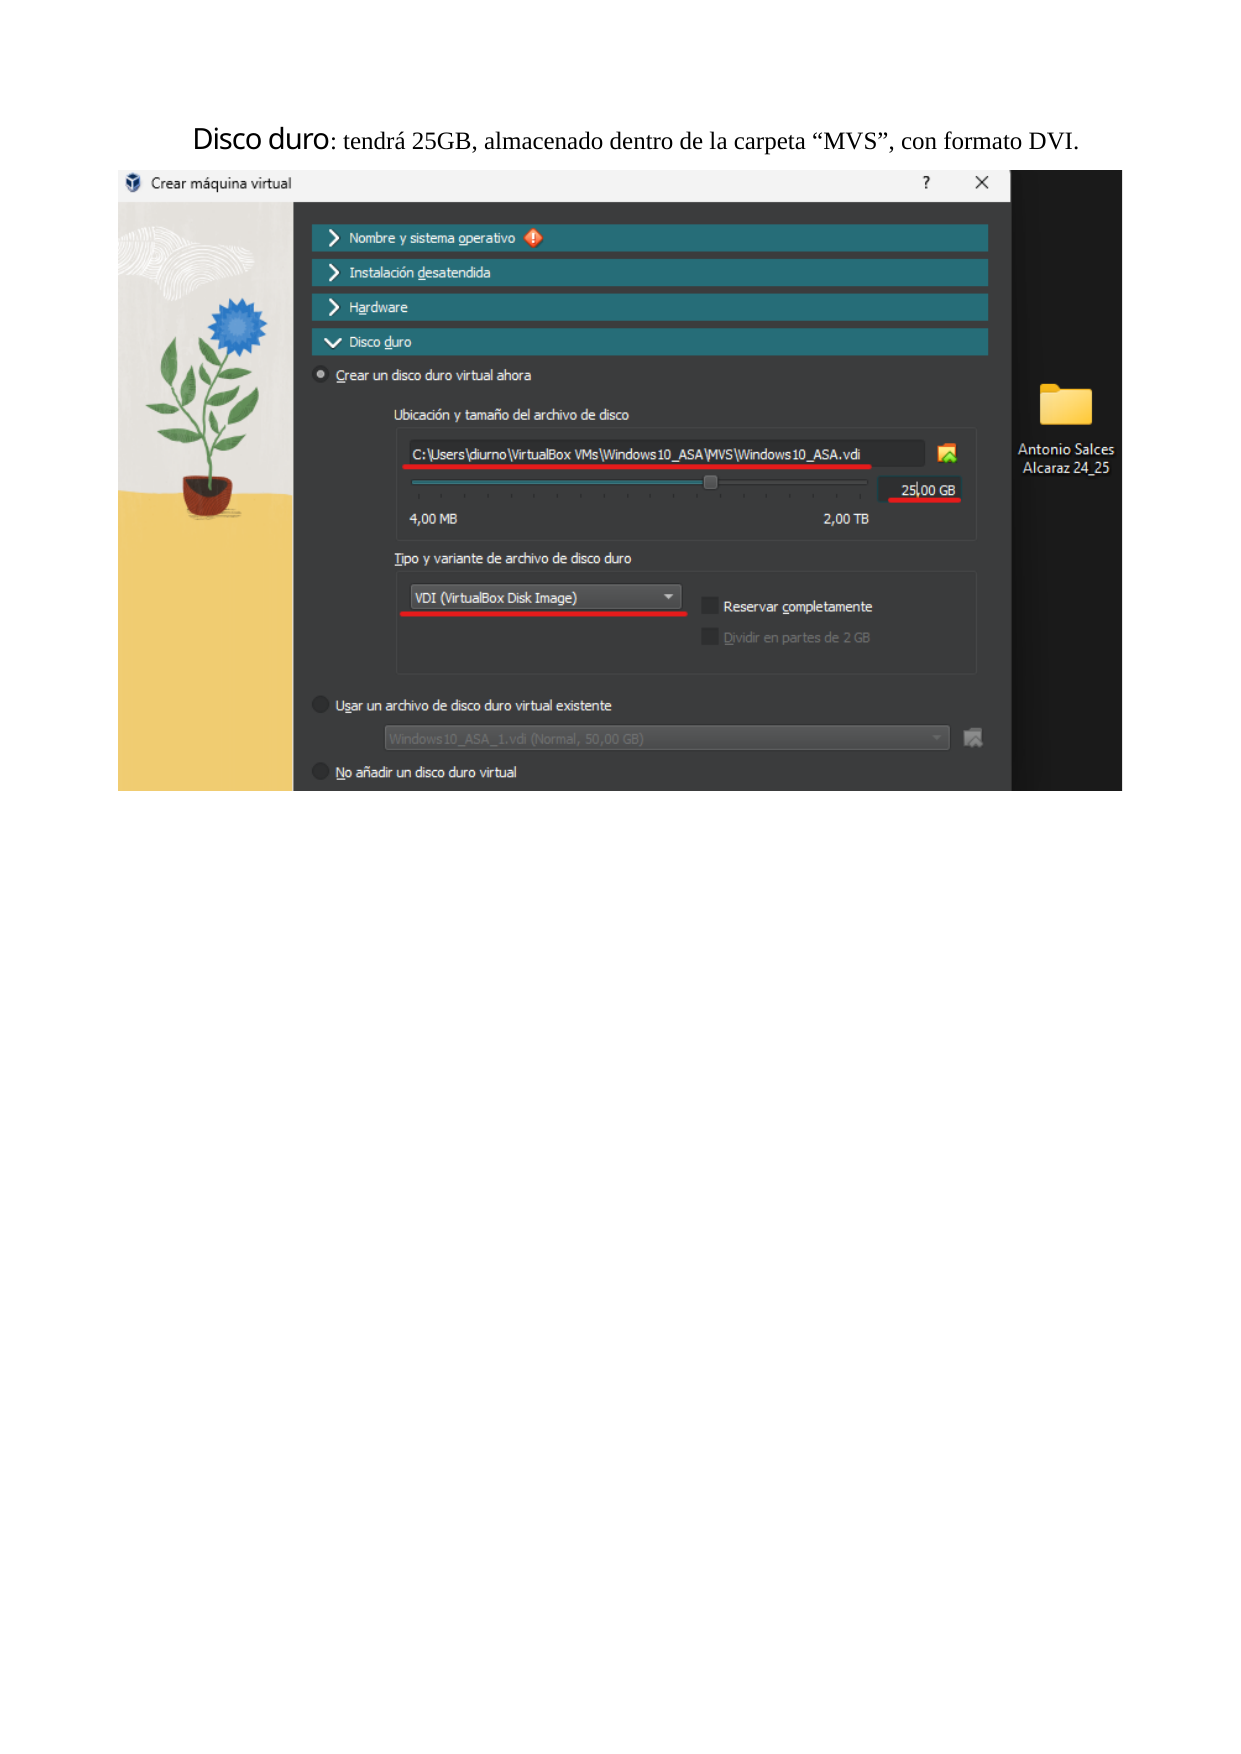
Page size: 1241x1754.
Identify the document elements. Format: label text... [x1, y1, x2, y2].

text Disco duro: tendrá 25GB, almacenado dentro de la carpeta “MVS”, con formato DVI. [118, 118, 1122, 158]
